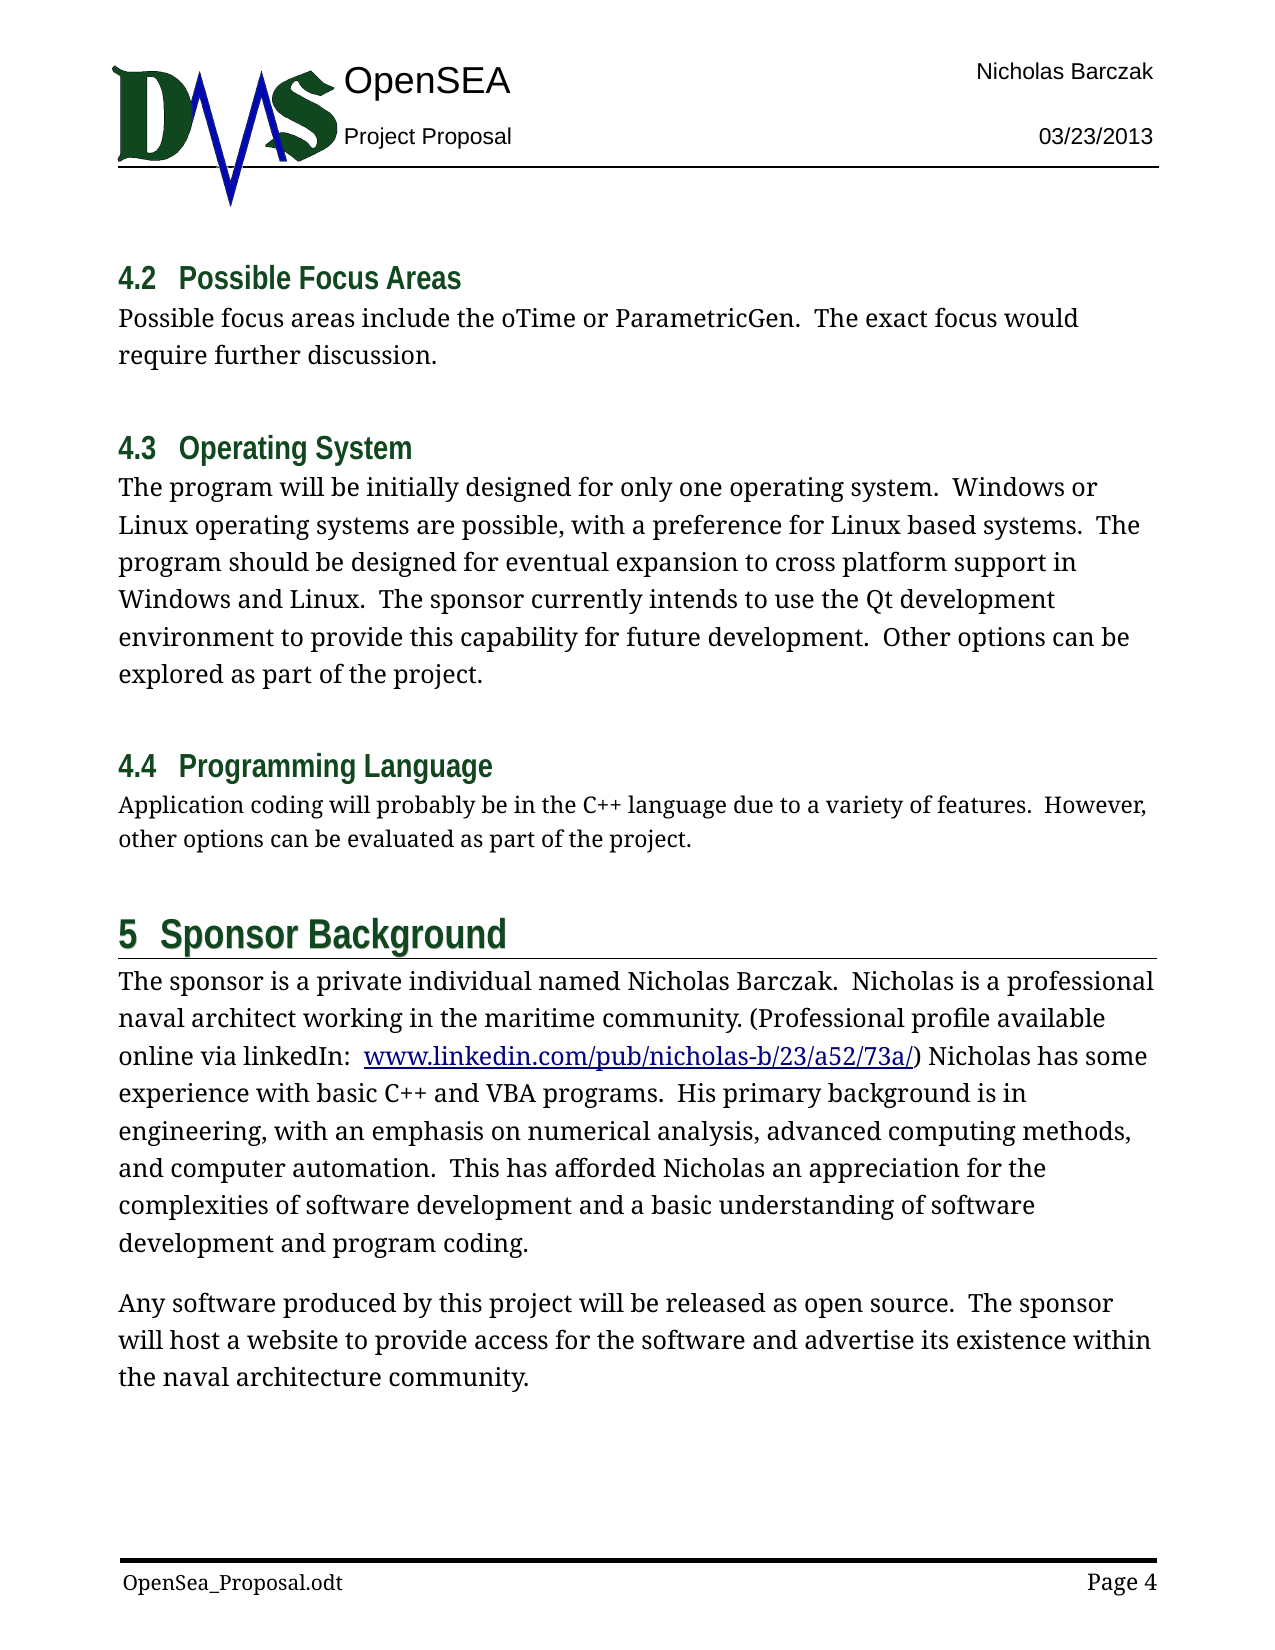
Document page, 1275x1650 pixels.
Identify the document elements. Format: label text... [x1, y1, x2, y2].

subtitle Sponsor Background [118, 910, 1157, 958]
text Possible focus areas include the oTime or ParametricGen. The exact focus would require further discussion. [118, 301, 1157, 372]
subtitle Programming Language [118, 747, 1157, 785]
subtitle Possible Focus Areas [118, 259, 1157, 297]
picture [109, 61, 340, 209]
text The program will be initially designed for only one operating system. Windows or Linux operating systems are possible, with a preference for Linux based systems. The program should be designed for eventual expansion to cross platform support in Windows and Linux. The sponsor currently intends to use the Qt development environment to provide this capability for future development. Other options can be explored as part of the project. [118, 470, 1157, 691]
text The sponsor is a private individual named Nicholas Barczak. Nicholas is a professional naval architect working in the maritime community. (Professional profile available online via linkedIn: www.linkedin.com/pub/nicholas-b/23/a52/73a/) Nicholas has some experience with basic C++ and VBA programs. His primary background is in engineering, with an emphasis on numerical analysis, advanced computing methods, and computer automation. This has afforded Nicholas an appreciation for the complexities of software development and a basic understanding of software development and program coding. [118, 963, 1157, 1259]
subtitle Operating System [118, 428, 1157, 466]
text Application coding will probably be in the C++ language due to a variety of features. However, other options can be evaluated as part of the project. [118, 789, 1157, 854]
text Any software produced by this project will be released as open source. The sponsor will host a website to provide access for the software and advertise its existence within the naval architecture community. [118, 1285, 1157, 1394]
